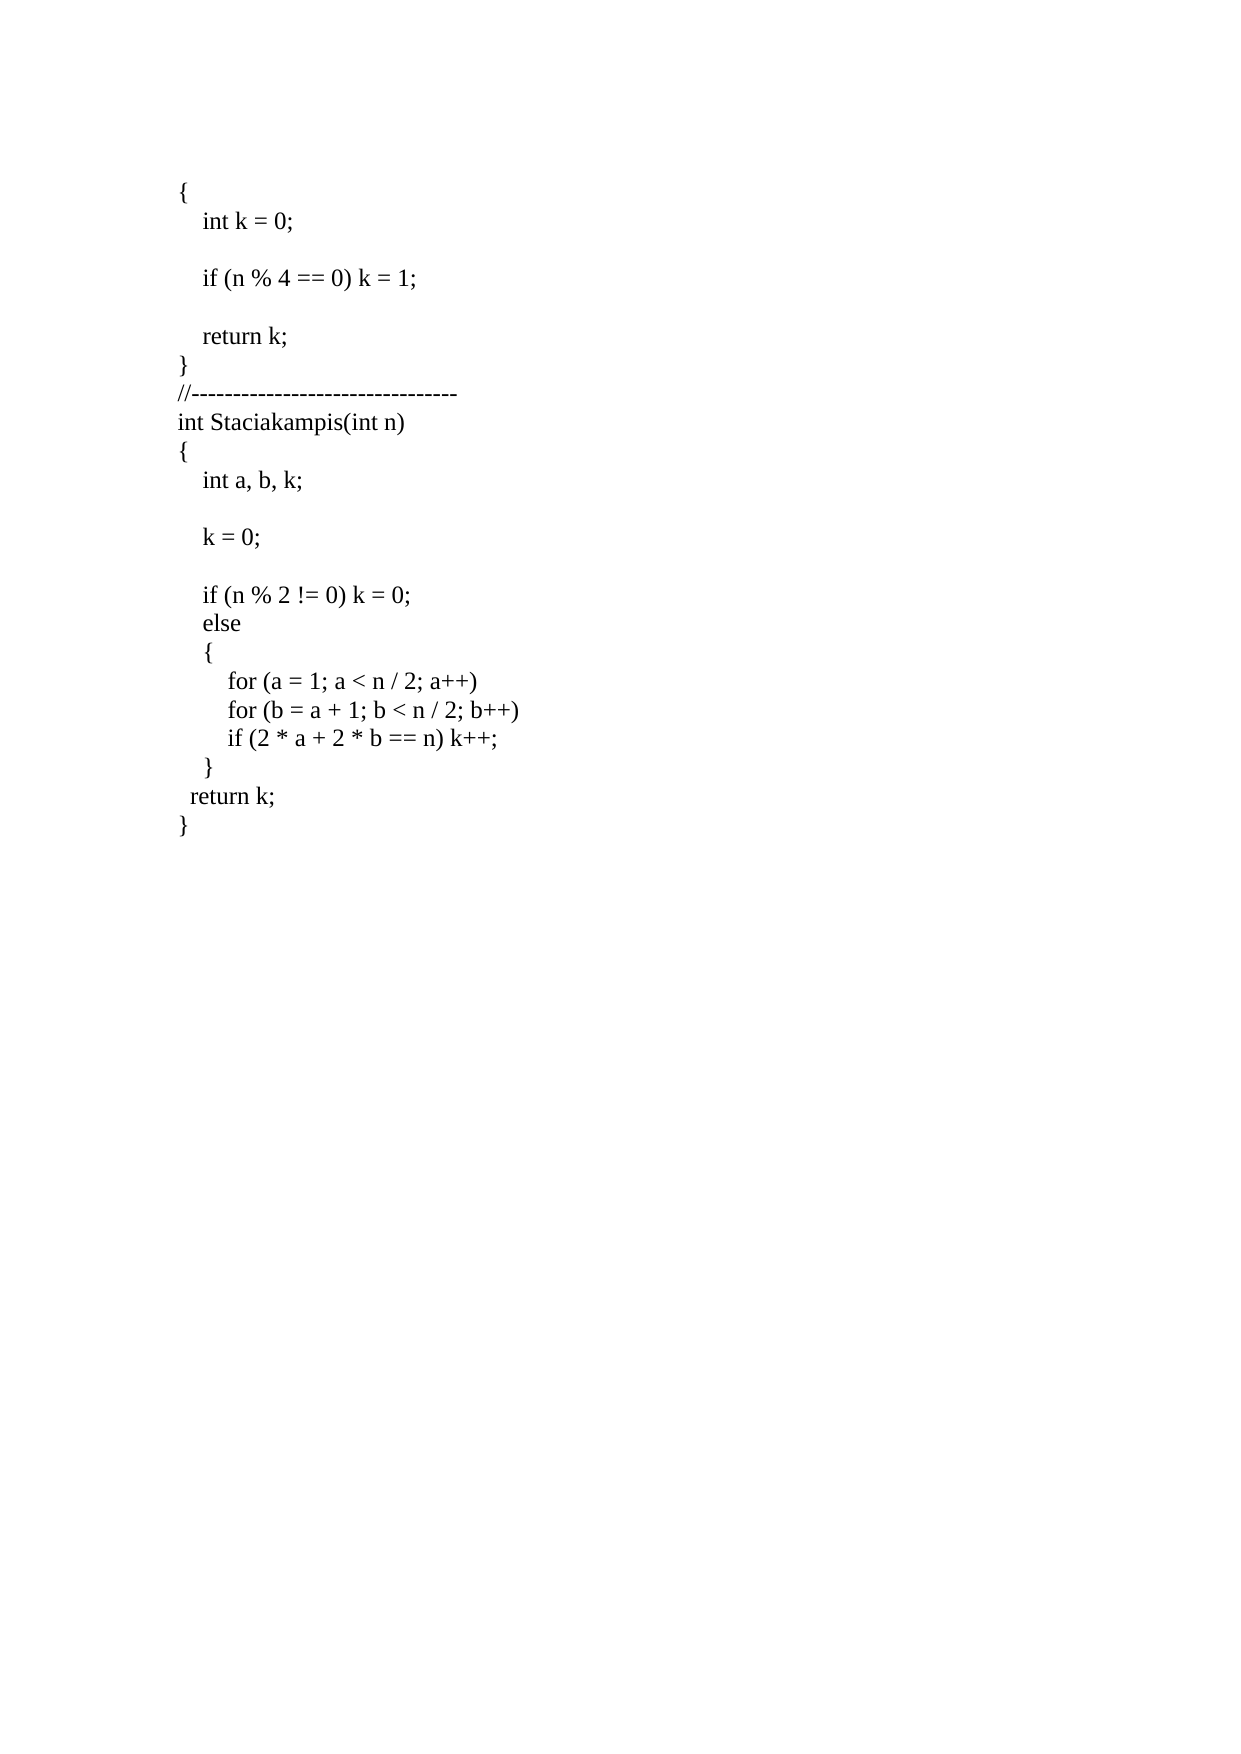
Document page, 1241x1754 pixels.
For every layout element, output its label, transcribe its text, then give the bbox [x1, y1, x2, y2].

text } [177, 810, 1181, 838]
text return k; [177, 781, 1181, 810]
text if (2 * a + 2 * b == n) k++; [177, 723, 1181, 752]
text for (b = a + 1; b < n / 2; b++) [177, 695, 1181, 723]
text { [177, 177, 1181, 206]
text { [177, 637, 1181, 666]
text if (n % 4 == 0) k = 1; [177, 263, 1181, 292]
text for (a = 1; a < n / 2; a++) [177, 666, 1181, 695]
text int a, b, k; [177, 465, 1181, 493]
text { [177, 436, 1181, 465]
text if (n % 2 != 0) k = 0; [177, 580, 1181, 608]
text int k = 0; [177, 206, 1181, 235]
text } [177, 350, 1181, 378]
text else [177, 608, 1181, 637]
text int Staciakampis(int n) [177, 407, 1181, 436]
text k = 0; [177, 522, 1181, 551]
text //-------------------------------- [177, 378, 1181, 407]
text return k; [177, 321, 1181, 350]
text } [177, 752, 1181, 781]
